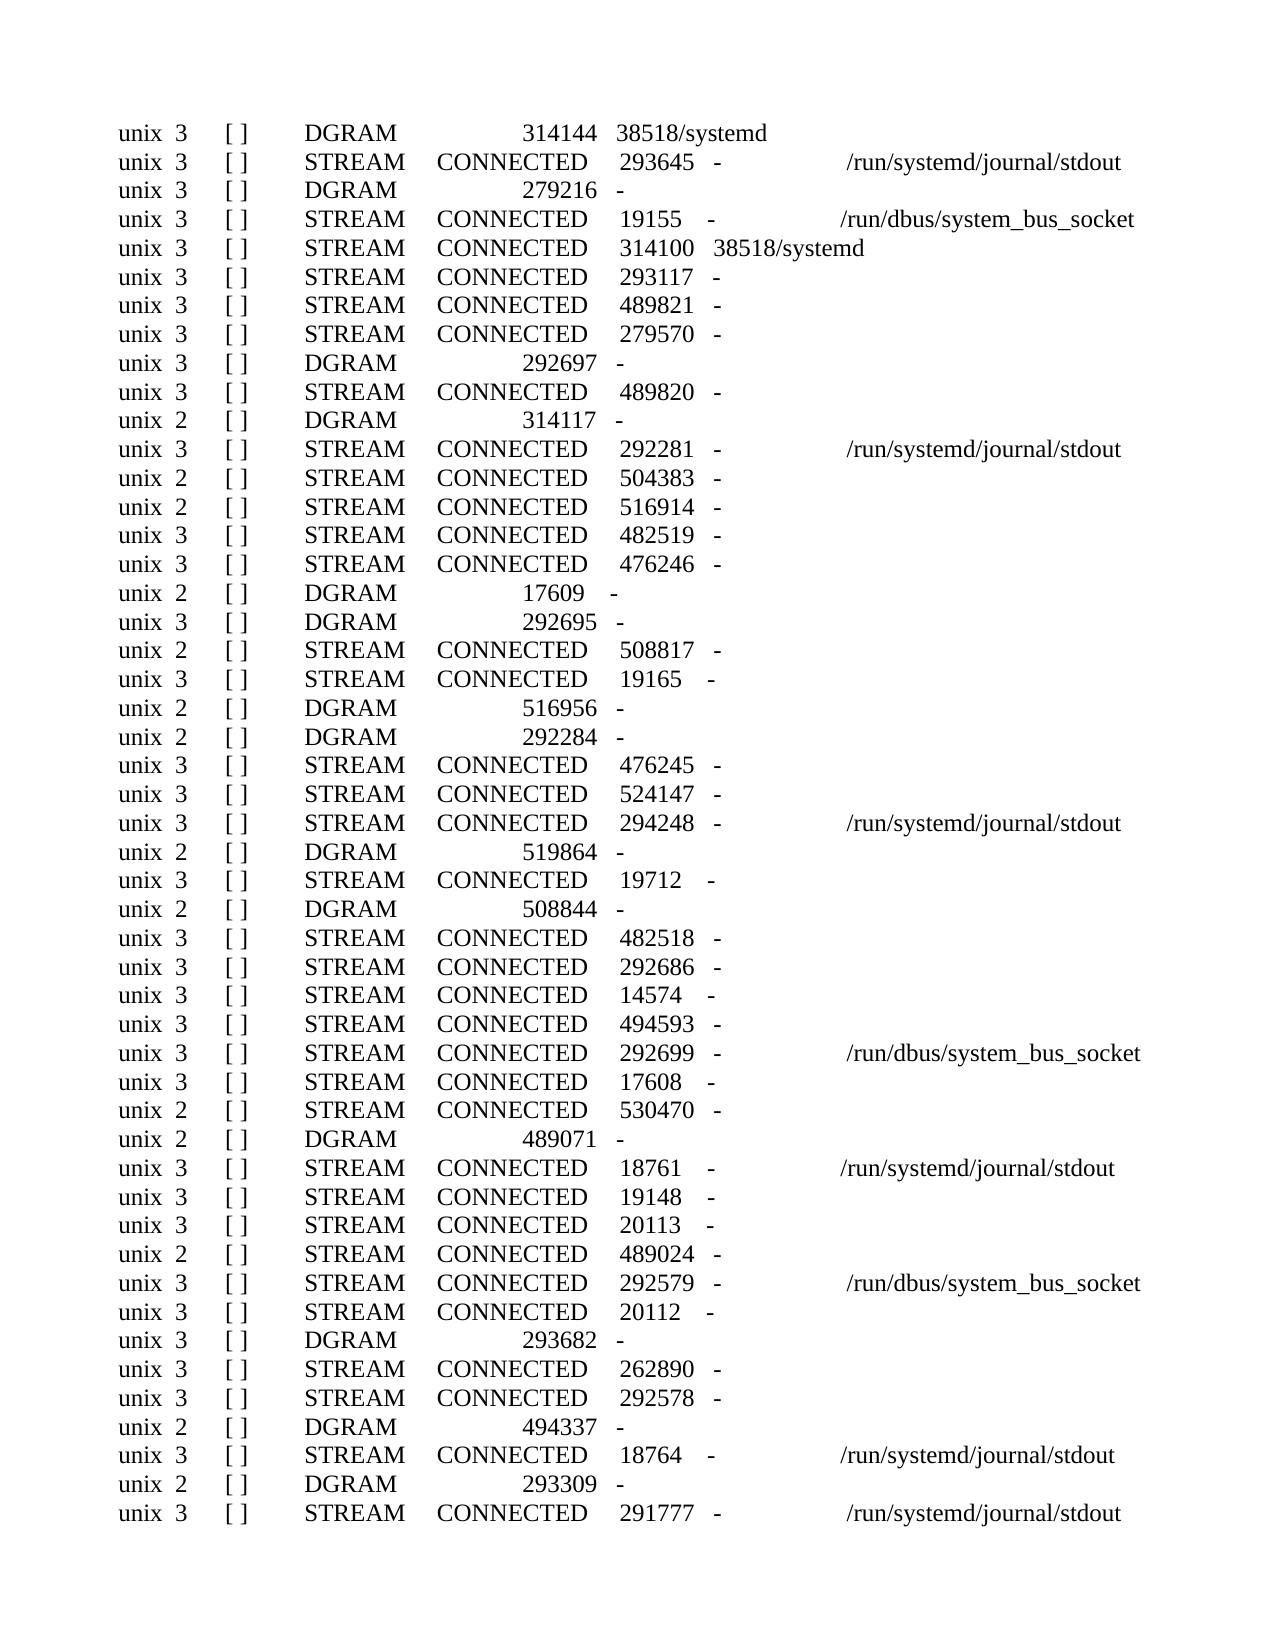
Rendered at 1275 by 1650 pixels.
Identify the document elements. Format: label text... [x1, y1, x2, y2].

text unix 3 [ ] STREAM CONNECTED 292686 - [118, 952, 1157, 981]
text unix 3 [ ] DGRAM 279216 - [118, 176, 1157, 204]
text unix 2 [ ] STREAM CONNECTED 508817 - [118, 636, 1157, 664]
text unix 3 [ ] STREAM CONNECTED 293117 - [118, 262, 1157, 291]
text unix 3 [ ] DGRAM 314144 38518/systemd [118, 118, 1157, 147]
text unix 3 [ ] STREAM CONNECTED 262890 - [118, 1354, 1157, 1383]
text unix 2 [ ] DGRAM 292284 - [118, 722, 1157, 751]
text unix 3 [ ] STREAM CONNECTED 524147 - [118, 779, 1157, 808]
text unix 2 [ ] DGRAM 489071 - [118, 1124, 1157, 1153]
text unix 3 [ ] STREAM CONNECTED 19148 - [118, 1182, 1157, 1211]
text unix 2 [ ] DGRAM 516956 - [118, 693, 1157, 722]
text unix 2 [ ] STREAM CONNECTED 504383 - [118, 463, 1157, 492]
text unix 3 [ ] STREAM CONNECTED 294248 - /run/systemd/journal/stdout [118, 808, 1157, 837]
text unix 2 [ ] STREAM CONNECTED 489024 - [118, 1239, 1157, 1268]
text unix 3 [ ] STREAM CONNECTED 19165 - [118, 664, 1157, 693]
text unix 3 [ ] STREAM CONNECTED 14574 - [118, 981, 1157, 1009]
text unix 3 [ ] STREAM CONNECTED 292699 - /run/dbus/system_bus_socket [118, 1038, 1157, 1067]
text unix 3 [ ] STREAM CONNECTED 482518 - [118, 923, 1157, 952]
text unix 2 [ ] DGRAM 519864 - [118, 837, 1157, 866]
text unix 3 [ ] STREAM CONNECTED 292578 - [118, 1383, 1157, 1412]
text unix 2 [ ] DGRAM 494337 - [118, 1412, 1157, 1441]
text unix 2 [ ] STREAM CONNECTED 530470 - [118, 1096, 1157, 1124]
text unix 3 [ ] STREAM CONNECTED 494593 - [118, 1009, 1157, 1038]
text unix 3 [ ] STREAM CONNECTED 293645 - /run/systemd/journal/stdout [118, 147, 1157, 176]
text unix 3 [ ] STREAM CONNECTED 18761 - /run/systemd/journal/stdout [118, 1153, 1157, 1182]
text unix 3 [ ] STREAM CONNECTED 19155 - /run/dbus/system_bus_socket [118, 204, 1157, 233]
text unix 3 [ ] STREAM CONNECTED 476245 - [118, 751, 1157, 779]
text unix 3 [ ] STREAM CONNECTED 476246 - [118, 549, 1157, 578]
text unix 3 [ ] STREAM CONNECTED 489821 - [118, 291, 1157, 319]
text unix 3 [ ] DGRAM 292697 - [118, 348, 1157, 377]
text unix 3 [ ] STREAM CONNECTED 20113 - [118, 1211, 1157, 1239]
text unix 3 [ ] STREAM CONNECTED 18764 - /run/systemd/journal/stdout [118, 1441, 1157, 1469]
text unix 3 [ ] STREAM CONNECTED 292281 - /run/systemd/journal/stdout [118, 434, 1157, 463]
text unix 3 [ ] STREAM CONNECTED 19712 - [118, 866, 1157, 894]
text unix 3 [ ] STREAM CONNECTED 482519 - [118, 521, 1157, 549]
text unix 3 [ ] STREAM CONNECTED 314100 38518/systemd [118, 233, 1157, 262]
text unix 3 [ ] STREAM CONNECTED 489820 - [118, 377, 1157, 406]
text unix 3 [ ] STREAM CONNECTED 291777 - /run/systemd/journal/stdout [118, 1498, 1157, 1527]
text unix 2 [ ] DGRAM 314117 - [118, 406, 1157, 434]
text unix 3 [ ] DGRAM 293682 - [118, 1326, 1157, 1354]
text unix 2 [ ] STREAM CONNECTED 516914 - [118, 492, 1157, 521]
text unix 2 [ ] DGRAM 17609 - [118, 578, 1157, 607]
text unix 3 [ ] STREAM CONNECTED 17608 - [118, 1067, 1157, 1096]
text unix 3 [ ] STREAM CONNECTED 292579 - /run/dbus/system_bus_socket [118, 1268, 1157, 1297]
text unix 3 [ ] STREAM CONNECTED 20112 - [118, 1297, 1157, 1326]
text unix 2 [ ] DGRAM 508844 - [118, 894, 1157, 923]
text unix 2 [ ] DGRAM 293309 - [118, 1469, 1157, 1498]
text unix 3 [ ] DGRAM 292695 - [118, 607, 1157, 636]
text unix 3 [ ] STREAM CONNECTED 279570 - [118, 319, 1157, 348]
